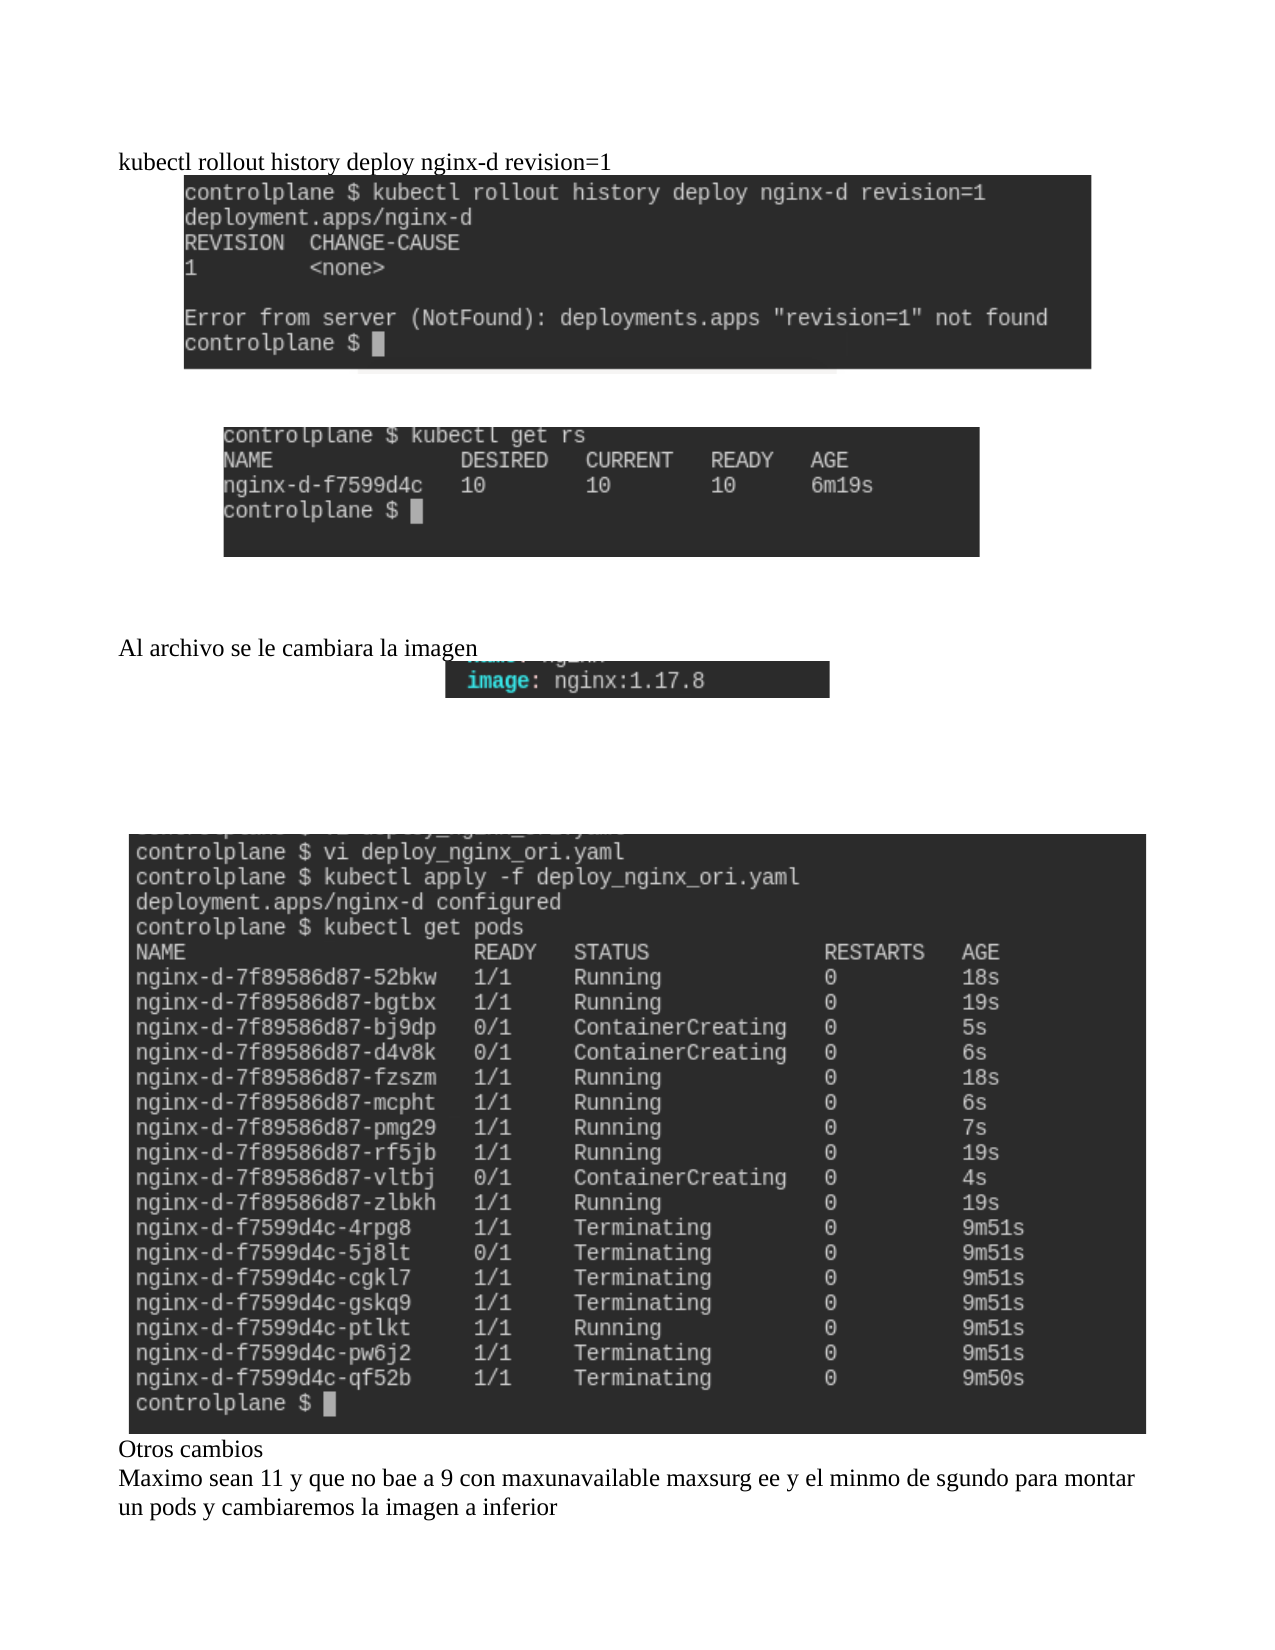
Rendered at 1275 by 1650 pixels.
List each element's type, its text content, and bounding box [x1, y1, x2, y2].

text Al archivo se le cambiara la imagen [118, 633, 1157, 662]
picture [223, 427, 980, 557]
text kubectl rollout history deploy nginx-d revision=1 [118, 147, 1157, 176]
picture [128, 834, 1147, 1434]
picture [183, 175, 1092, 374]
text Maximo sean 11 y que no bae a 9 con maxunavailable maxsurg ee y el minmo de sgundo para montar un pods y cambiaremos la imagen a inferior [118, 1463, 1157, 1520]
picture [445, 661, 830, 698]
text Otros cambios [118, 834, 1157, 1463]
